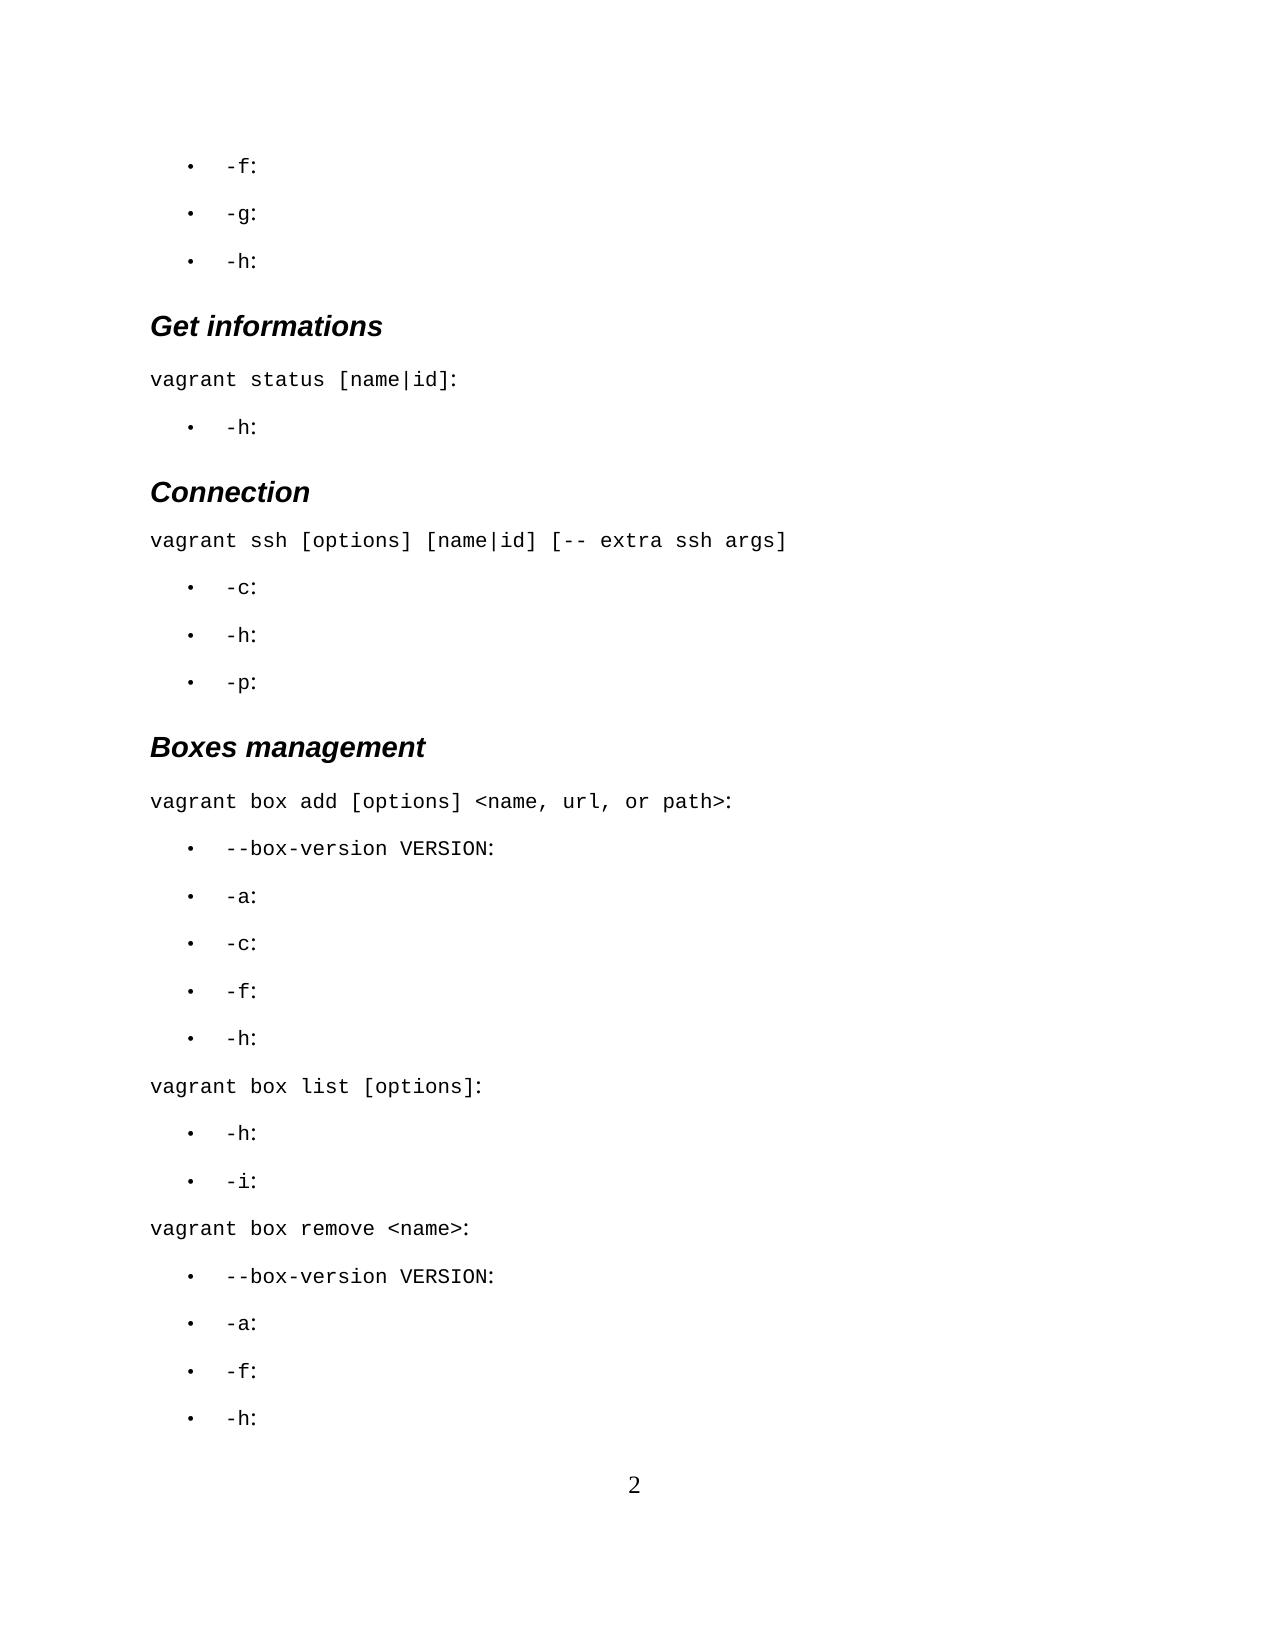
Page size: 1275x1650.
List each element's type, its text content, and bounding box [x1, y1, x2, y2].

subtitle Get informations [150, 308, 1125, 342]
list -a: [187, 880, 1125, 909]
list -f: [187, 1355, 1125, 1384]
list -c: [187, 571, 1125, 601]
text vagrant box list [options]: [150, 1070, 1125, 1099]
list --box-version VERSION: [187, 832, 1125, 862]
text vagrant box add [options] <name, url, or path>: [150, 785, 1125, 814]
list -f: [187, 975, 1125, 1004]
text vagrant status [name|id]: [150, 363, 1125, 393]
list -h: [187, 619, 1125, 648]
list -i: [187, 1165, 1125, 1194]
list -c: [187, 927, 1125, 957]
list -h: [187, 245, 1125, 274]
list -h: [187, 1022, 1125, 1052]
list -f: [187, 150, 1125, 179]
list -g: [187, 197, 1125, 227]
subtitle Boxes management [150, 730, 1125, 763]
list --box-version VERSION: [187, 1260, 1125, 1289]
list -a: [187, 1307, 1125, 1337]
list -h: [187, 1402, 1125, 1432]
list -p: [187, 666, 1125, 696]
text vagrant ssh [options] [name|id] [-- extra ssh args] [150, 529, 1125, 553]
subtitle Connection [150, 474, 1125, 508]
text vagrant box remove <name>: [150, 1212, 1125, 1242]
list -h: [187, 1117, 1125, 1147]
list -h: [187, 411, 1125, 441]
